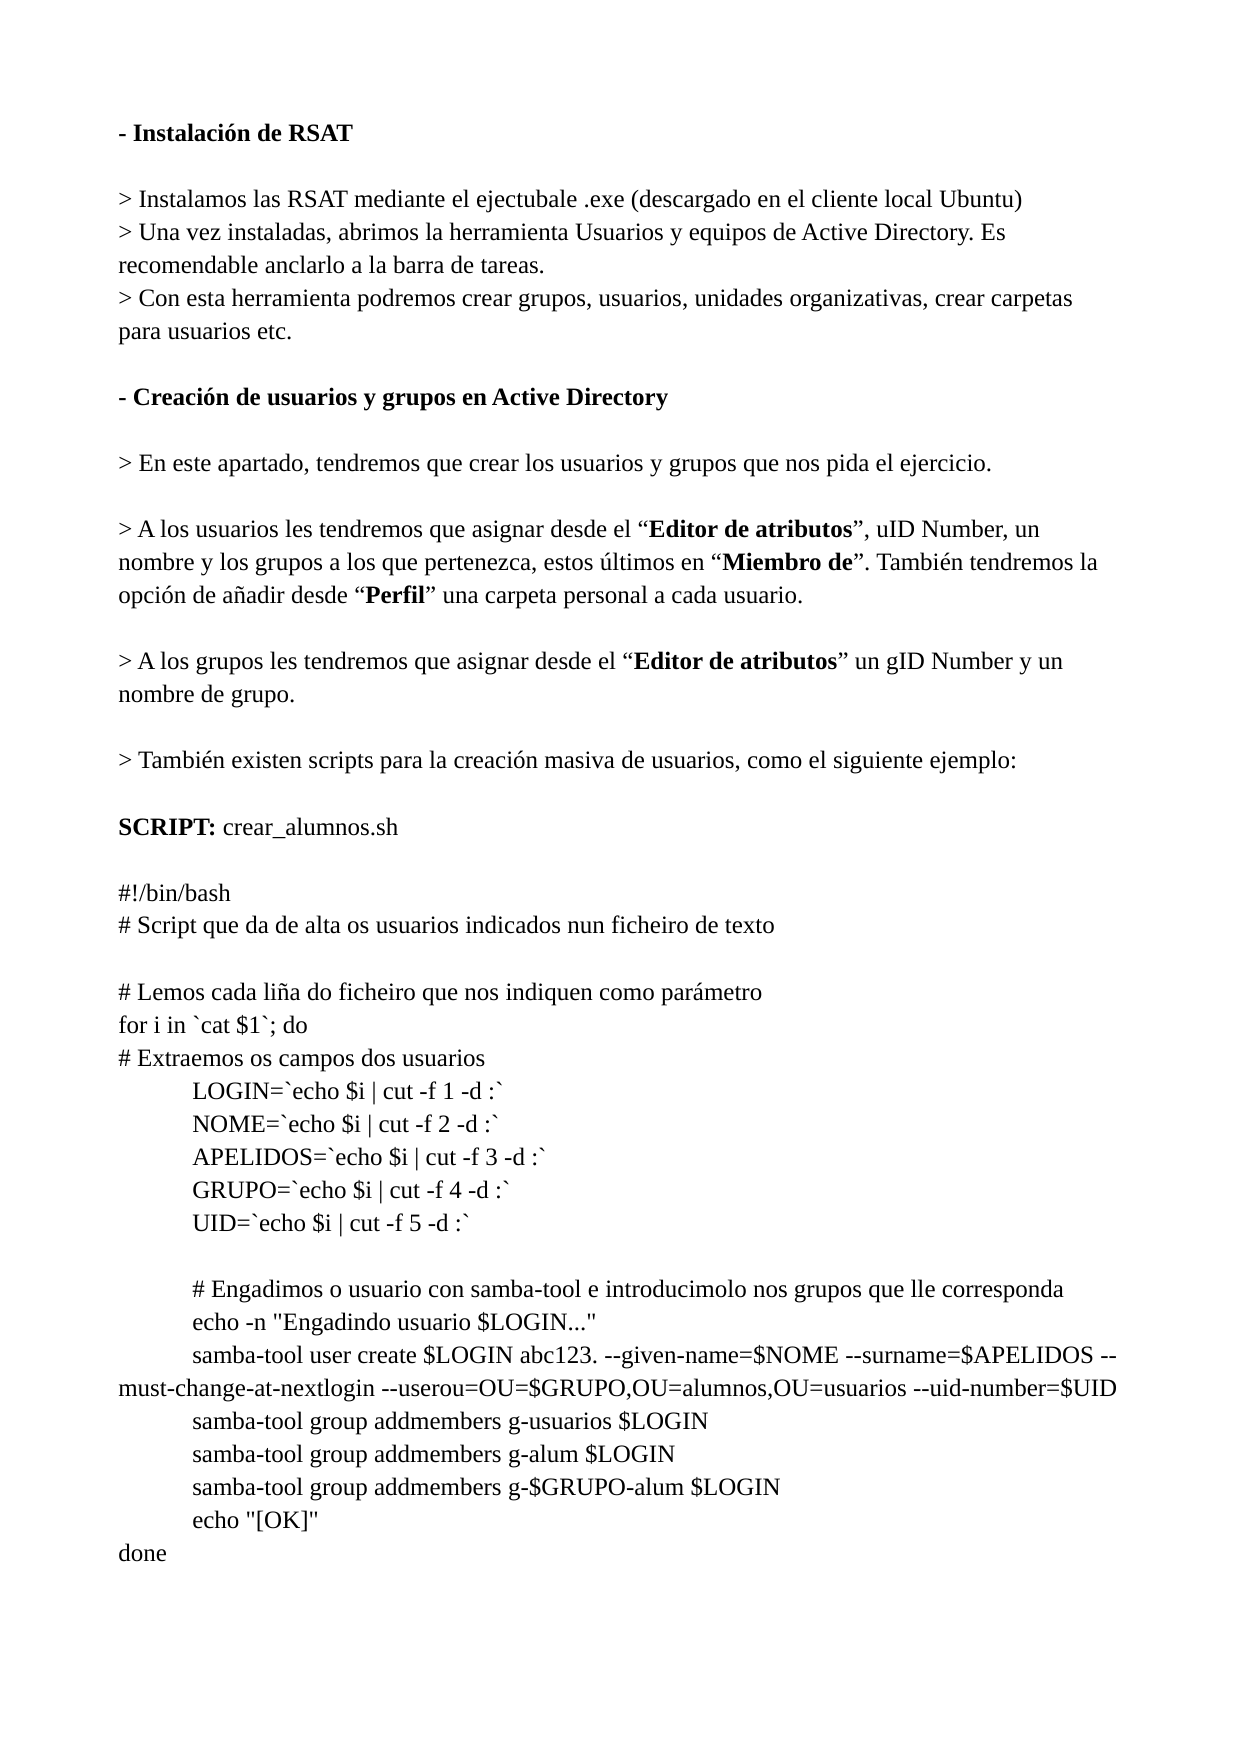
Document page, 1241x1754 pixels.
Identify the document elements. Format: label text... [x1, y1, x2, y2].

text > A los grupos les tendremos que asignar desde el “Editor de atributos” un gID Number y un nombre de grupo. [118, 646, 1122, 708]
text > En este apartado, tendremos que crear los usuarios y grupos que nos pida el ejercicio. [118, 448, 1122, 477]
text > Instalamos las RSAT mediante el ejectubale .exe (descargado en el cliente local Ubuntu) [118, 184, 1122, 213]
text > A los usuarios les tendremos que asignar desde el “Editor de atributos”, uID Number, un nombre y los grupos a los que pertenezca, estos últimos en “Miembro de”. También tendremos la opción de añadir desde “Perfil” una carpeta personal a cada usuario. [118, 514, 1122, 609]
text > Una vez instaladas, abrimos la herramienta Usuarios y equipos de Active Directory. Es recomendable anclarlo a la barra de tareas. [118, 217, 1122, 279]
table_header #!/bin/bash # Script que da de alta os usuarios indicados nun ficheiro de texto # Lemos cada liña do ficheiro que nos indiquen como parámetro for i in `cat $1`; do # Extraemos os campos dos usuarios LOGIN=`echo $i | cut -f 1 -d :` NOME=`echo $i | cut -f 2 -d :` APELIDOS=`echo $i | cut -f 3 -d :` GRUPO=`echo $i | cut -f 4 -d :` UID=`echo $i | cut -f 5 -d :` # Engadimos o usuario con samba-tool e introducimolo nos grupos que lle corresponda echo -n "Engadindo usuario $LOGIN..." samba-tool user create $LOGIN abc123. --given-name=$NOME --surname=$APELIDOS --must-change-at-nextlogin --userou=OU=$GRUPO,OU=alumnos,OU=usuarios --uid-number=$UID samba-tool group addmembers g-usuarios $LOGIN samba-tool group addmembers g-alum $LOGIN samba-tool group addmembers g-$GRUPO-alum $LOGIN echo "[OK]" done [118, 878, 1122, 1571]
text > También existen scripts para la creación masiva de usuarios, como el siguiente ejemplo: [118, 746, 1122, 807]
text SCRIPT: crear_alumnos.sh [118, 812, 1122, 840]
text - Creación de usuarios y grupos en Active Directory [118, 382, 1122, 411]
text - Instalación de RSAT [118, 118, 1122, 147]
text > Con esta herramienta podremos crear grupos, usuarios, unidades organizativas, crear carpetas para usuarios etc. [118, 283, 1122, 345]
